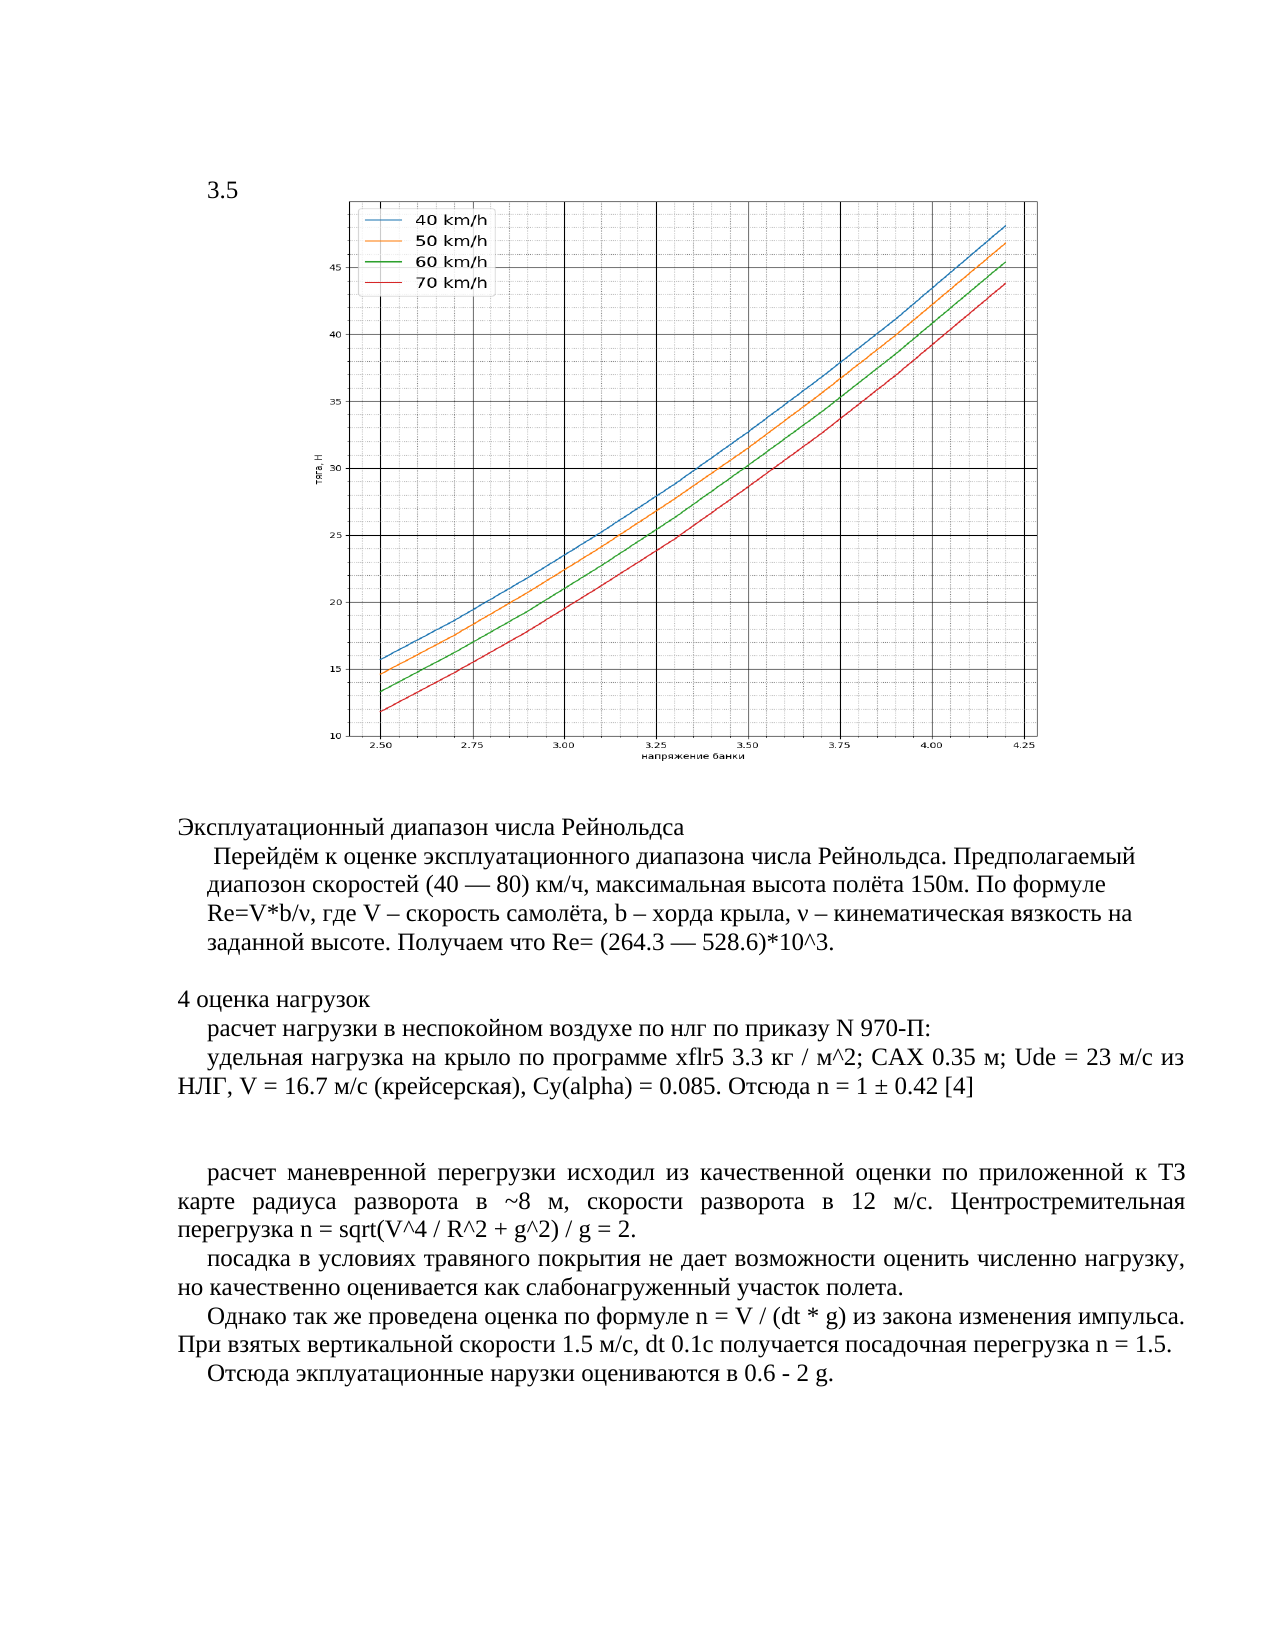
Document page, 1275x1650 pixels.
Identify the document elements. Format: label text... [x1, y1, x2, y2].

text Однако так же проведена оценка по формуле n = V / (dt * g) из закона изменения импульса. При взятых вертикальной скорости 1.5 м/с, dt 0.1с получается посадочная перегрузка n = 1.5. [177, 1301, 1186, 1358]
picture [238, 118, 1125, 812]
text посадка в условиях травяного покрытия не дает возможности оценить численно нагрузку, но качественно оценивается как слабонагруженный участок полета. [177, 1243, 1186, 1301]
text заданной высоте. Получаем что Re= (264.3 — 528.6)*10^3. [177, 927, 1186, 956]
text диапозон скоростей (40 — 80) км/ч, максимальная высота полёта 150м. По формуле [177, 869, 1186, 898]
text Отсюда экплуатационные нарузки оцениваются в 0.6 - 2 g. [177, 1358, 1186, 1387]
text расчет маневренной перегрузки исходил из качественной оценки по приложенной к ТЗ карте радиуса разворота в ~8 м, скорости разворота в 12 м/с. Центростремительная перегрузка n = sqrt(V^4 / R^2 + g^2) / g = 2. [177, 1157, 1186, 1243]
text расчет нагрузки в неспокойном воздухе по нлг по приказу N 970-П: [177, 1013, 1186, 1042]
text Re=V*b/ν, где V – скорость самолёта, b – хорда крыла, ν – кинематическая вязкость на [177, 898, 1186, 927]
text удельная нагрузка на крыло по программе xflr5 3.3 кг / м^2; САХ 0.35 м; Ude = 23 м/с из НЛГ, V = 16.7 м/с (крейсерская), Cy(alpha) = 0.085. Отсюда n = 1 ± 0.42 [4] [177, 1042, 1186, 1099]
text 3.5 Эксплуатационный диапазон числа Рейнольдса [177, 176, 1186, 841]
text Перейдём к оценке эксплуатационного диапазона числа Рейнольдса. Предполагаемый [177, 841, 1186, 869]
text 4 оценка нагрузок [177, 984, 1186, 1013]
